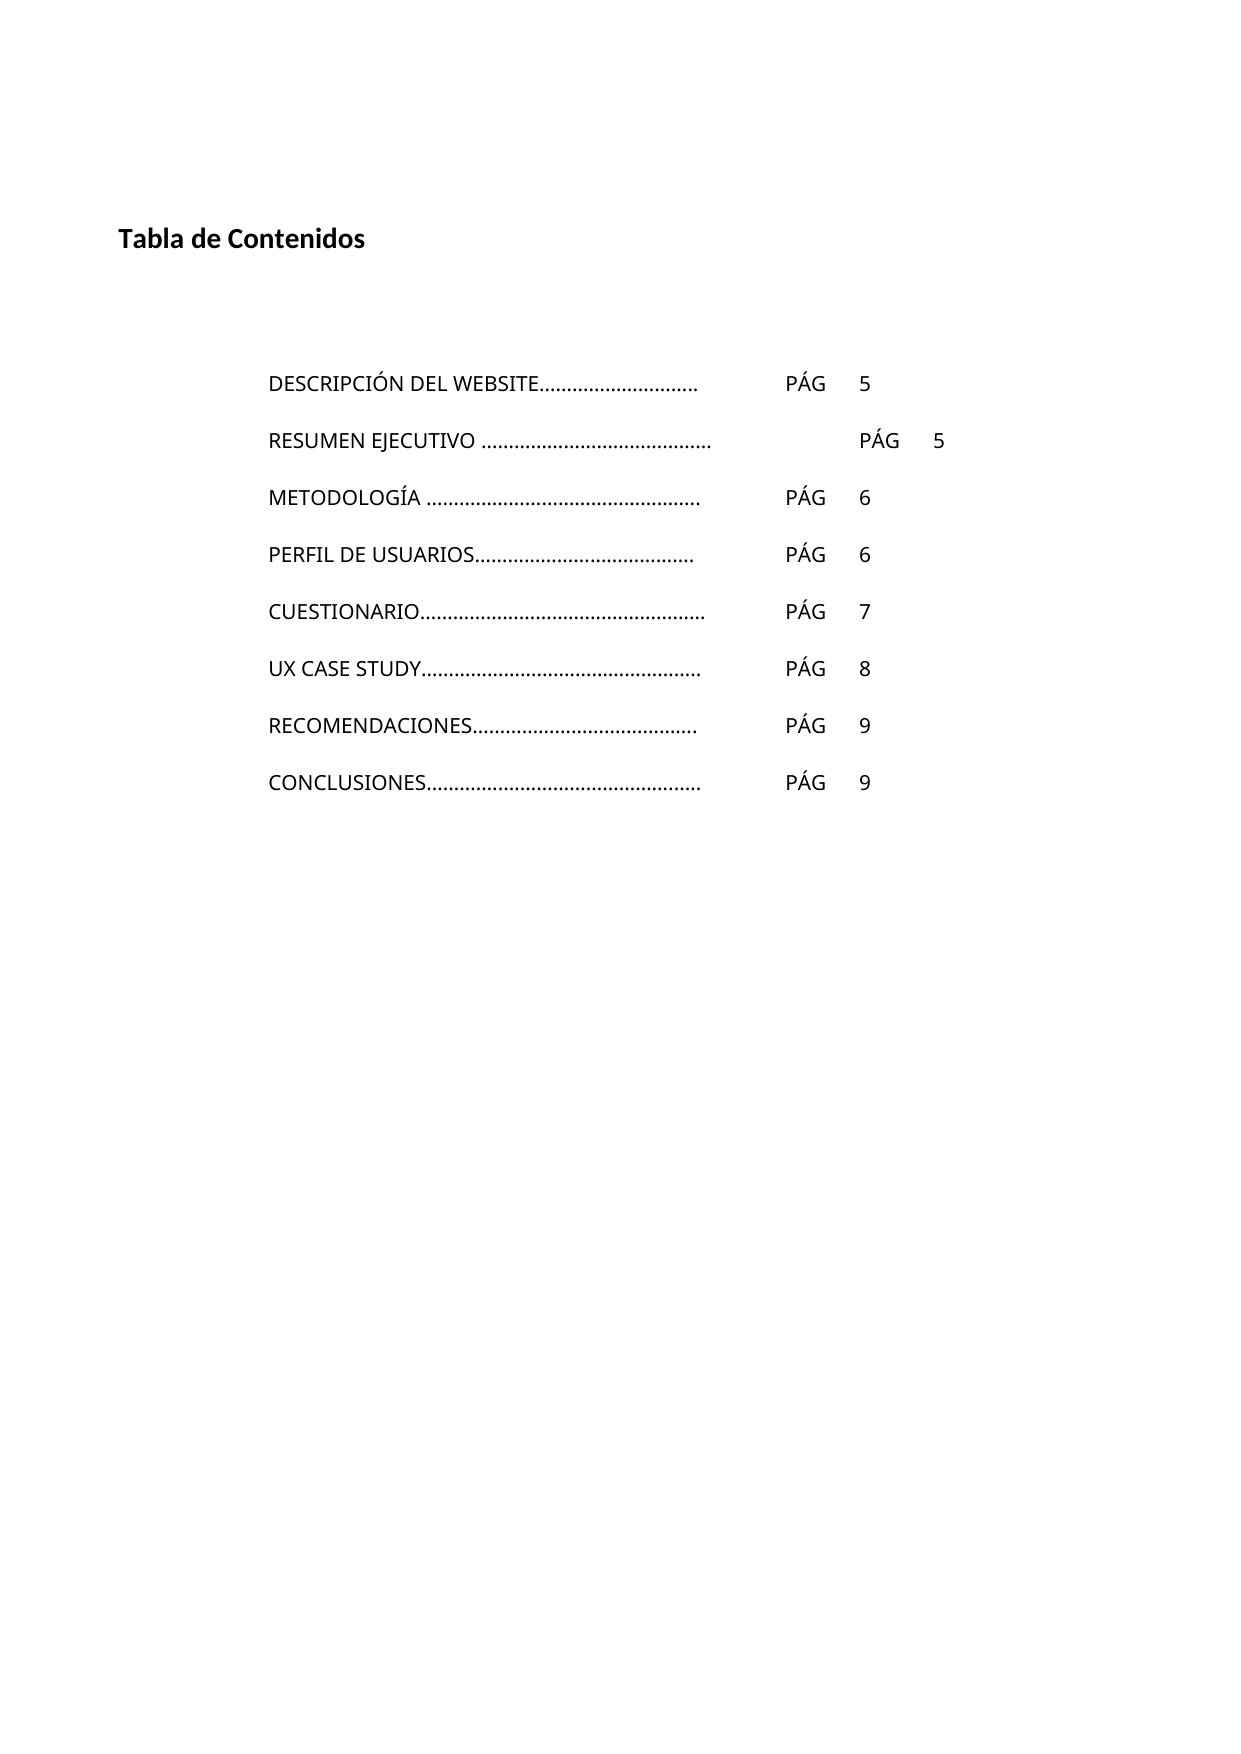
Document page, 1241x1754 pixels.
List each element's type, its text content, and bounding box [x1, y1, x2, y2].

text DESCRIPCIÓN DEL WEBSITE……………………….. PÁG 5 [268, 369, 1122, 398]
text PERFIL DE USUARIOS…………………………………. PÁG 6 [268, 540, 1122, 569]
text METODOLOGÍA ………………………………………….. PÁG 6 [268, 483, 1122, 512]
text RECOMENDACIONES…………………….……………. PÁG 9 [268, 711, 1122, 739]
text CONCLUSIONES…………..…………………………..…. PÁG 9 [268, 768, 1122, 796]
text RESUMEN EJECUTIVO …………………………………… PÁG 5 [268, 426, 1122, 455]
text CUESTIONARIO…………………………….……………… PÁG 7 [268, 597, 1122, 626]
text UX CASE STUDY…………………….…………………….. PÁG 8 [268, 654, 1122, 683]
text Tabla de Contenidos [118, 220, 1122, 256]
